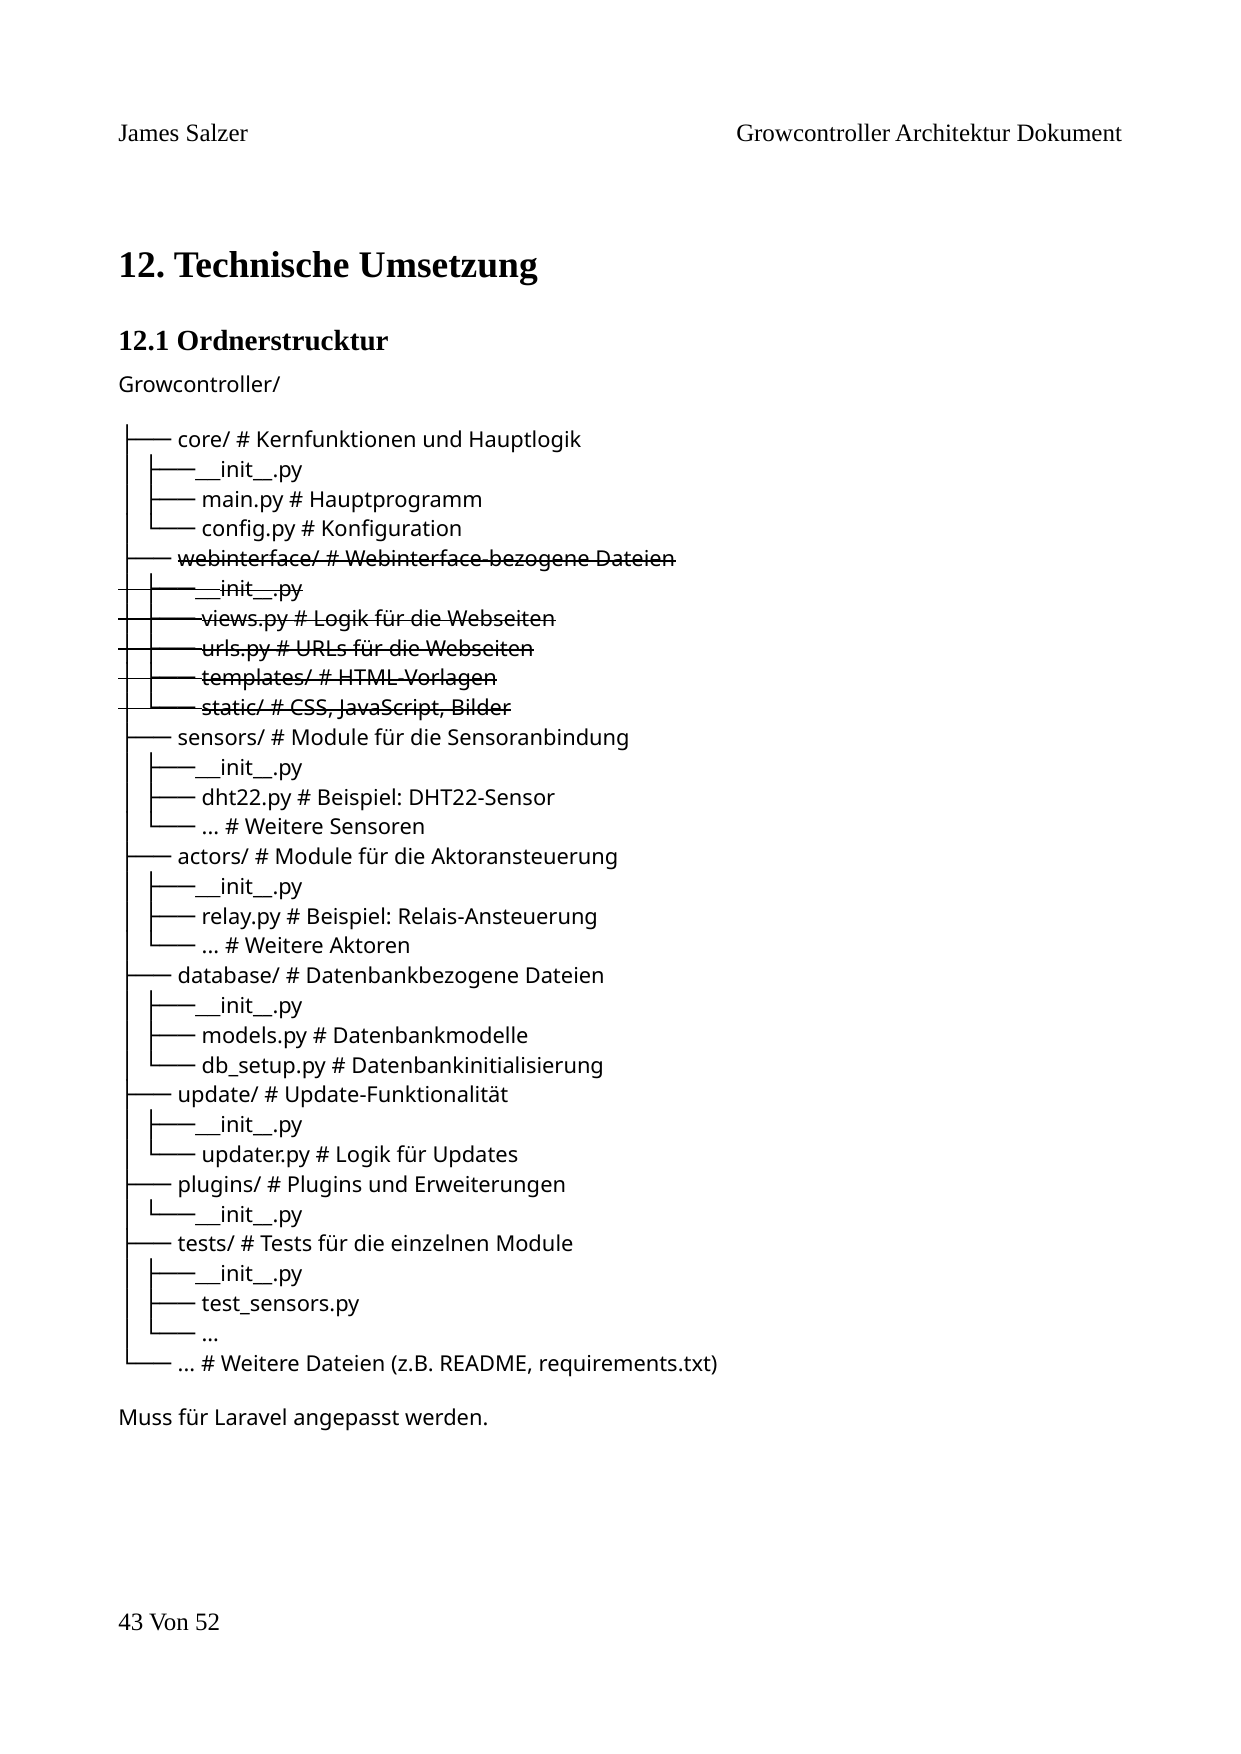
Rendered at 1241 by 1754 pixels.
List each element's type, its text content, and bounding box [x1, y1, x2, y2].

subtitle 12. Technische Umsetzung [118, 243, 1122, 286]
text Growcontroller/ [118, 369, 1122, 399]
text ├── core/ # Kernfunktionen und Hauptlogik │ ├──__init__.py │ ├── main.py # Hauptprogramm │ └── config.py # Konfiguration ├── webinterface/ # Webinterface-bezogene Dateien │ ├──__init__.py │ ├── views.py # Logik für die Webseiten │ ├── urls.py # URLs für die Webseiten │ ├── templates/ # HTML-Vorlagen │ └── static/ # CSS, JavaScript, Bilder ├── sensors/ # Module für die Sensoranbindung │ ├──__init__.py │ ├── dht22.py # Beispiel: DHT22-Sensor │ └── ... # Weitere Sensoren ├── actors/ # Module für die Aktoransteuerung │ ├──__init__.py │ ├── relay.py # Beispiel: Relais-Ansteuerung │ └── ... # Weitere Aktoren ├── database/ # Datenbankbezogene Dateien │ ├──__init__.py │ ├── models.py # Datenbankmodelle │ └── db_setup.py # Datenbankinitialisierung ├── update/ # Update-Funktionalität │ ├──__init__.py │ └── updater.py # Logik für Updates ├── plugins/ # Plugins und Erweiterungen │ └──__init__.py ├── tests/ # Tests für die einzelnen Module │ ├──__init__.py │ ├── test_sensors.py │ └── … └── ... # Weitere Dateien (z.B. README, requirements.txt) [118, 424, 1122, 1377]
subtitle 12.1 Ordnerstrucktur [118, 323, 1122, 357]
text Muss für Laravel angepasst werden. [118, 1402, 1122, 1432]
